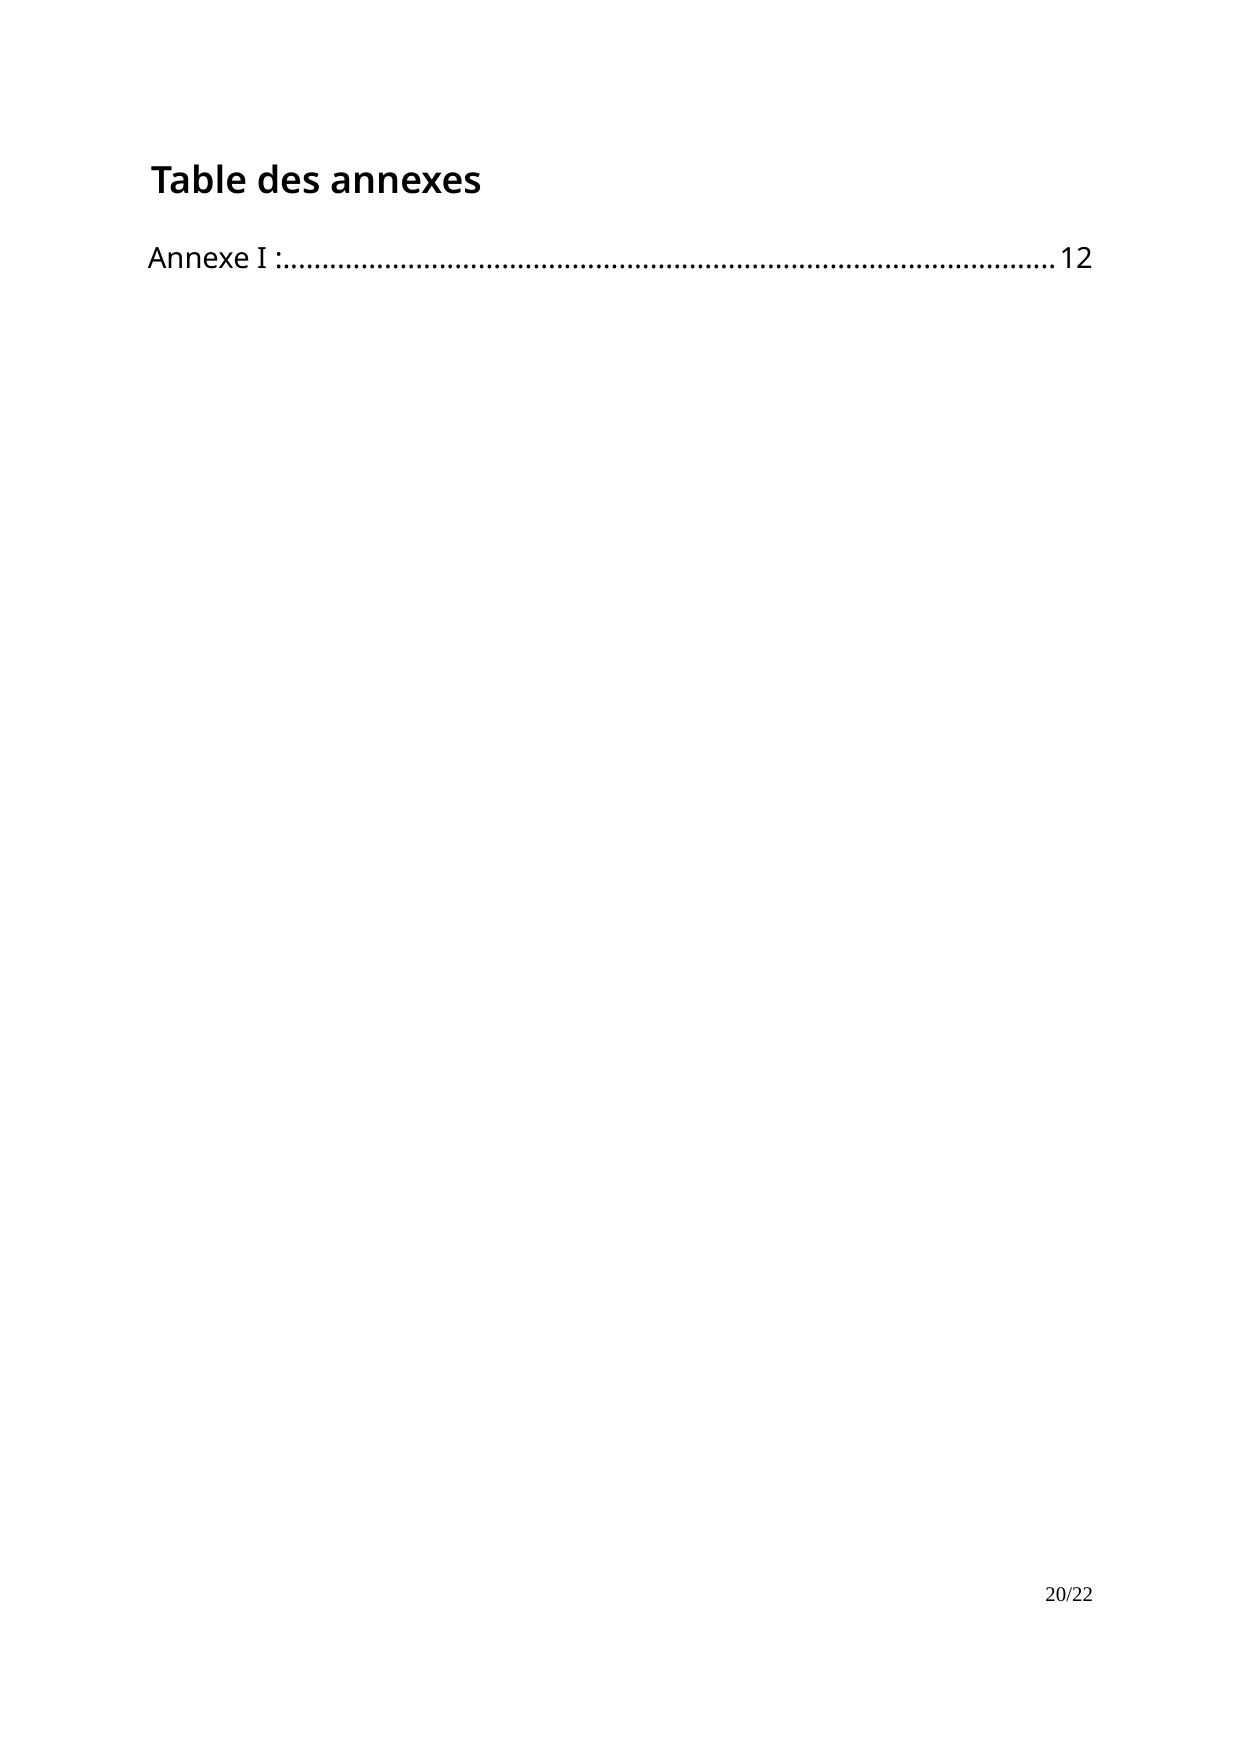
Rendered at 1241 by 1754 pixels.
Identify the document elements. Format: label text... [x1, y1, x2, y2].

text Annexe I : 12 [148, 237, 1093, 277]
subtitle Table des annexes [148, 151, 1093, 207]
